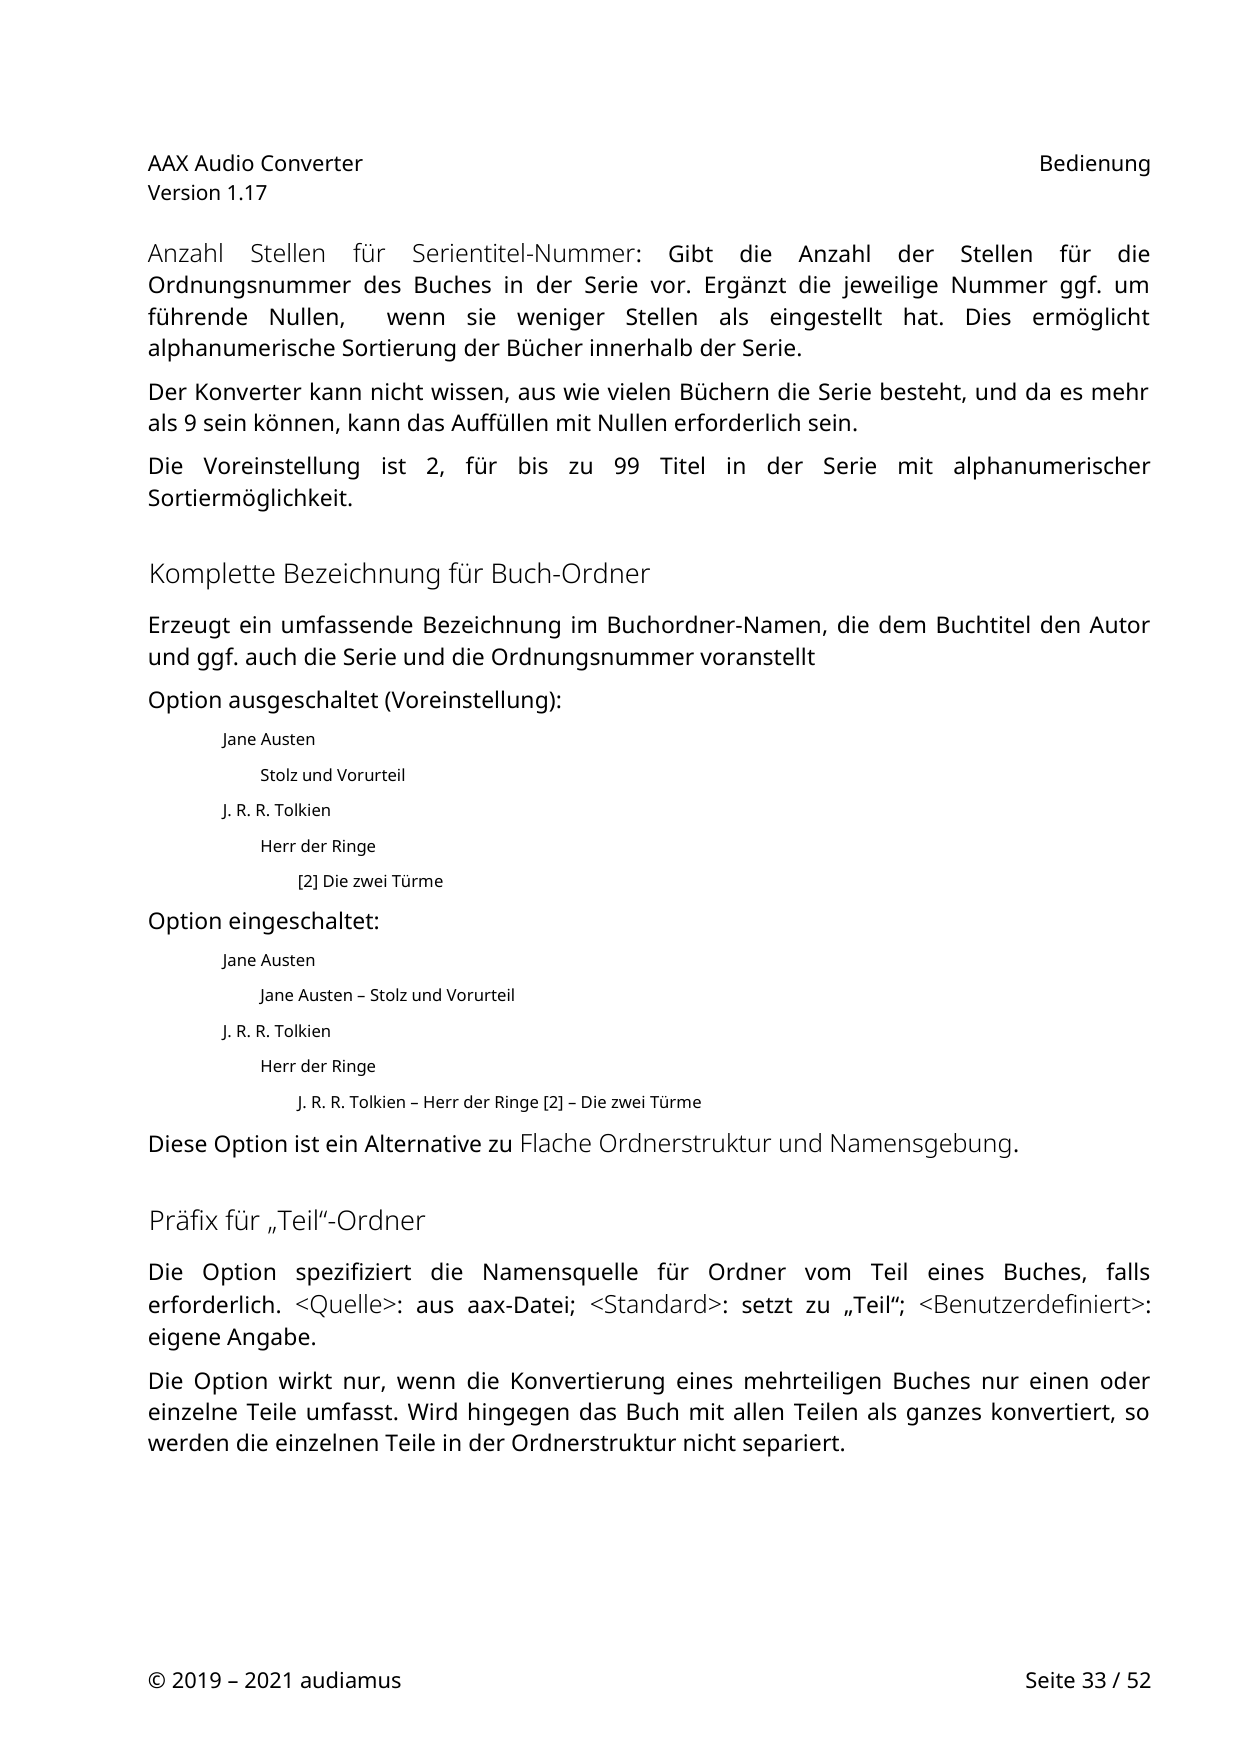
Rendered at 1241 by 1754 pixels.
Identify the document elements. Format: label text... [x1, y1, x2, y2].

list Jane Austen [185, 948, 1152, 971]
list J. R. R. Tolkien [185, 798, 1152, 822]
list Stolz und Vorurteil [223, 763, 1152, 786]
text Die Option wirkt nur, wenn die Konvertierung eines mehrteiligen Buches nur einen oder einzelne Teile umfasst. Wird hingegen das Buch mit allen Teilen als ganzes konvertiert, so werden die einzelnen Teile in der Ordnerstruktur nicht separiert. [148, 1365, 1152, 1458]
list Jane Austen – Stolz und Vorurteil [223, 984, 1152, 1007]
list Herr der Ringe [223, 834, 1152, 857]
text Der Konverter kann nicht wissen, aus wie vielen Büchern die Serie besteht, und da es mehr als 9 sein können, kann das Auffüllen mit Nullen erforderlich sein. [148, 375, 1152, 438]
text Option ausgeschaltet (Voreinstellung): [148, 684, 1152, 715]
text Die Option spezifiziert die Namensquelle für Ordner vom Teil eines Buches, falls erforderlich. <Quelle>: aus aax-Datei; <Standard>: setzt zu „Teil“; <Benutzerdefiniert>: eigene Angabe. [148, 1256, 1152, 1352]
text Erzeugt ein umfassende Bezeichnung im Buchordner-Namen, die dem Buchtitel den Autor und ggf. auch die Serie und die Ordnungsnummer voranstellt [148, 609, 1152, 672]
subtitle Komplette Bezeichnung für Buch-Ordner [142, 555, 1152, 591]
text Die Voreinstellung ist 2, für bis zu 99 Titel in der Serie mit alphanumerischer Sortiermöglichkeit. [148, 450, 1152, 513]
list [2] Die zwei Türme [260, 869, 1152, 892]
list J. R. R. Tolkien – Herr der Ringe [2] – Die zwei Türme [260, 1090, 1152, 1113]
subtitle Präfix für „Teil“-Ordner [142, 1201, 1152, 1238]
list J. R. R. Tolkien [185, 1019, 1152, 1042]
text Option eingeschaltet: [148, 905, 1152, 936]
list Herr der Ringe [223, 1055, 1152, 1078]
text Diese Option ist ein Alternative zu Flache Ordnerstruktur und Namensgebung. [148, 1126, 1152, 1159]
list Jane Austen [185, 728, 1152, 751]
text Anzahl Stellen für Serientitel-Nummer: Gibt die Anzahl der Stellen für die Ordnungsnummer des Buches in der Serie vor. Ergänzt die jeweilige Nummer ggf. um führende Nullen, wenn sie weniger Stellen als eingestellt hat. Dies ermöglicht alphanumerische Sortierung der Bücher innerhalb der Serie. [148, 235, 1152, 363]
